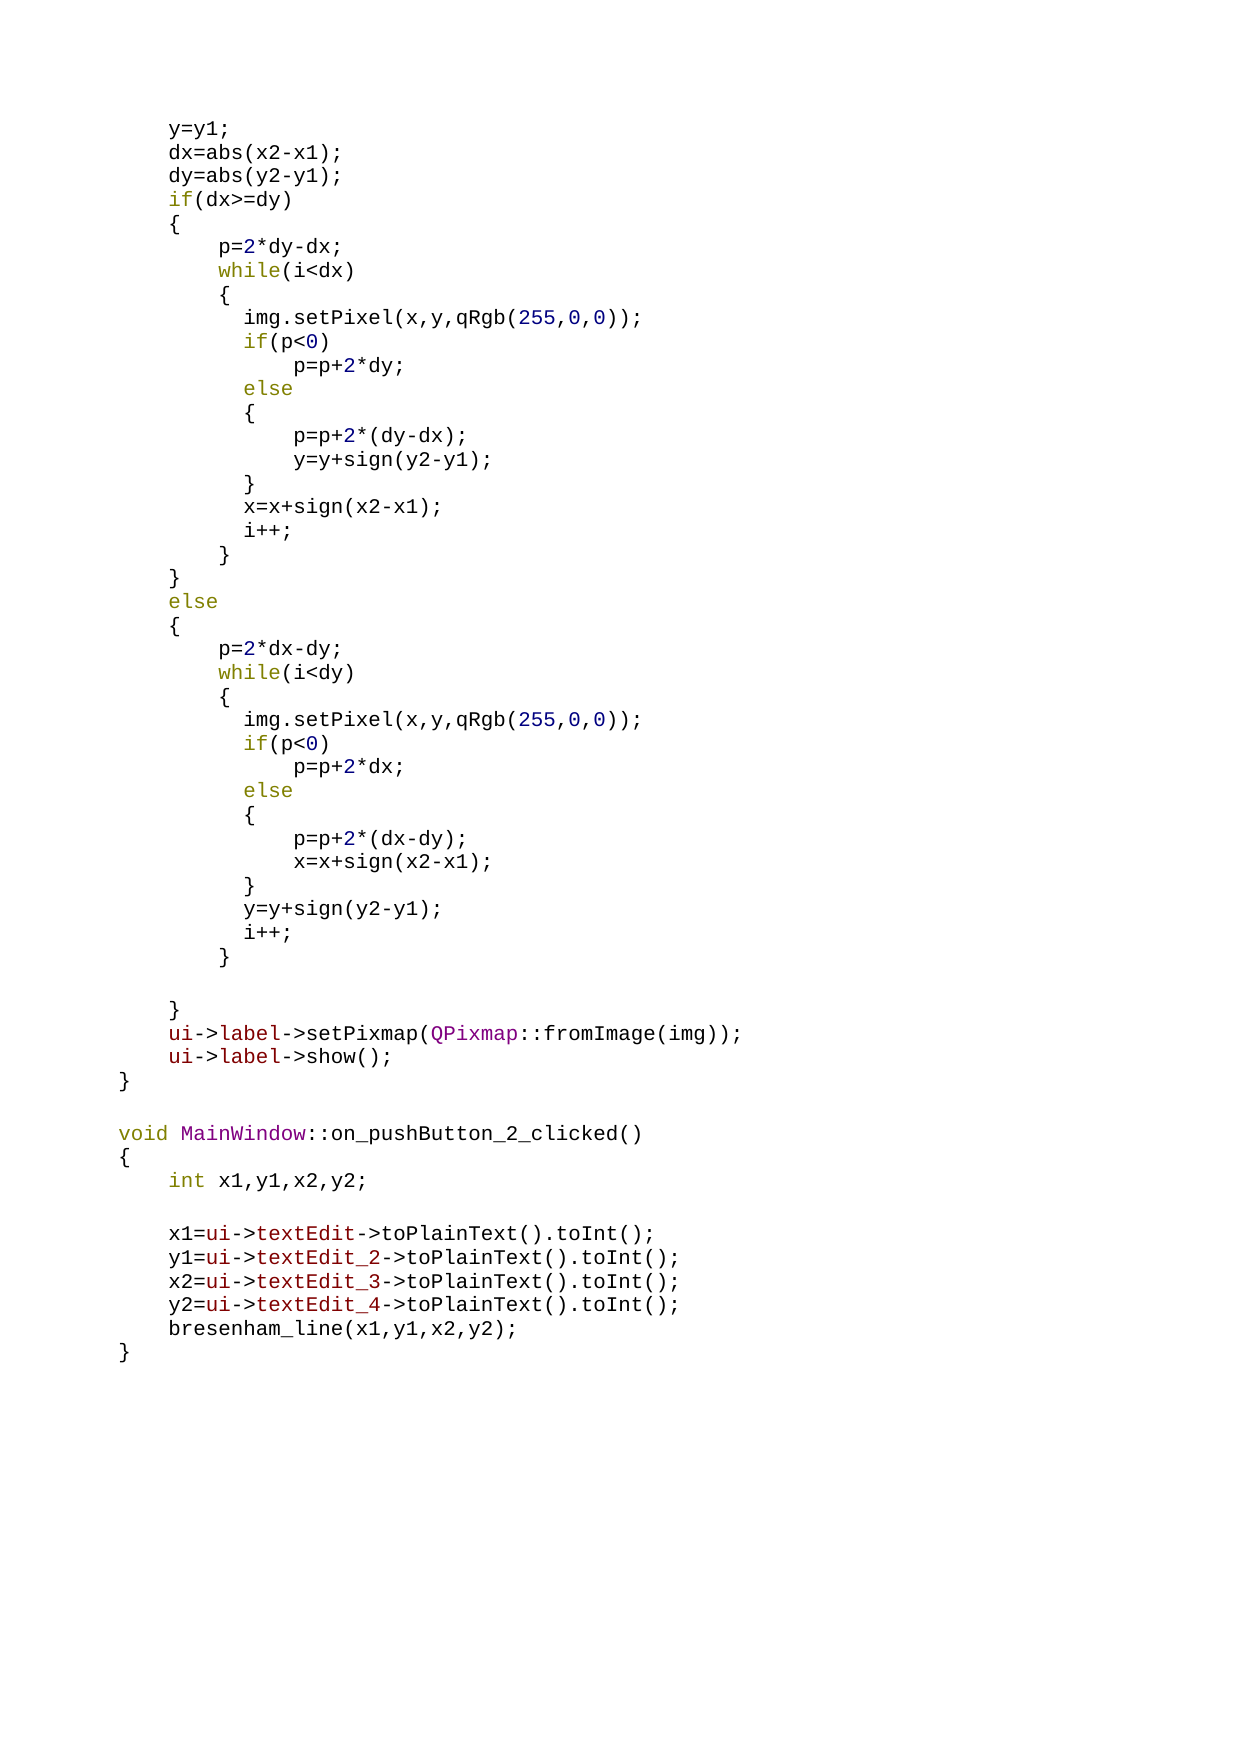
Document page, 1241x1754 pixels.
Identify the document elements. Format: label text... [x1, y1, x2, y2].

text { [118, 804, 1122, 827]
text dy=abs(y2-y1); [118, 165, 1122, 189]
text } [118, 946, 1122, 969]
text { [118, 213, 1122, 236]
text if(dx>=dy) [118, 189, 1122, 213]
text { [118, 284, 1122, 307]
text p=2*dy-dx; [118, 236, 1122, 260]
text else [118, 591, 1122, 615]
text p=p+2*dx; [118, 757, 1122, 780]
text i++; [118, 922, 1122, 946]
text } [118, 999, 1122, 1022]
text x1=ui->textEdit->toPlainText().toInt(); [118, 1223, 1122, 1247]
text } [118, 544, 1122, 567]
text while(i<dy) [118, 662, 1122, 686]
text y2=ui->textEdit_4->toPlainText().toInt(); [118, 1294, 1122, 1318]
text x2=ui->textEdit_3->toPlainText().toInt(); [118, 1271, 1122, 1294]
text while(i<dx) [118, 260, 1122, 284]
text y=y+sign(y2-y1); [118, 898, 1122, 922]
text if(p<0) [118, 733, 1122, 757]
text ui->label->setPixmap(QPixmap::fromImage(img)); [118, 1022, 1122, 1046]
text ui->label->show(); [118, 1046, 1122, 1070]
text y=y+sign(y2-y1); [118, 449, 1122, 473]
text } [118, 567, 1122, 591]
text } [118, 875, 1122, 898]
text int x1,y1,x2,y2; [118, 1170, 1122, 1194]
text } [118, 1342, 1122, 1365]
text p=2*dx-dy; [118, 638, 1122, 662]
text { [118, 1147, 1122, 1170]
text x=x+sign(x2-x1); [118, 496, 1122, 520]
text dx=abs(x2-x1); [118, 142, 1122, 165]
text { [118, 402, 1122, 426]
text { [118, 686, 1122, 709]
text { [118, 615, 1122, 638]
text img.setPixel(x,y,qRgb(255,0,0)); [118, 709, 1122, 733]
text p=p+2*(dx-dy); [118, 827, 1122, 851]
text y1=ui->textEdit_2->toPlainText().toInt(); [118, 1247, 1122, 1271]
text x=x+sign(x2-x1); [118, 851, 1122, 875]
text if(p<0) [118, 331, 1122, 354]
text } [118, 473, 1122, 496]
text img.setPixel(x,y,qRgb(255,0,0)); [118, 307, 1122, 331]
text } [118, 1070, 1122, 1093]
text else [118, 378, 1122, 402]
text i++; [118, 520, 1122, 544]
text p=p+2*dy; [118, 354, 1122, 378]
text void MainWindow::on_pushButton_2_clicked() [118, 1123, 1122, 1147]
text y=y1; [118, 118, 1122, 142]
text else [118, 780, 1122, 804]
text p=p+2*(dy-dx); [118, 426, 1122, 449]
text bresenham_line(x1,y1,x2,y2); [118, 1318, 1122, 1342]
